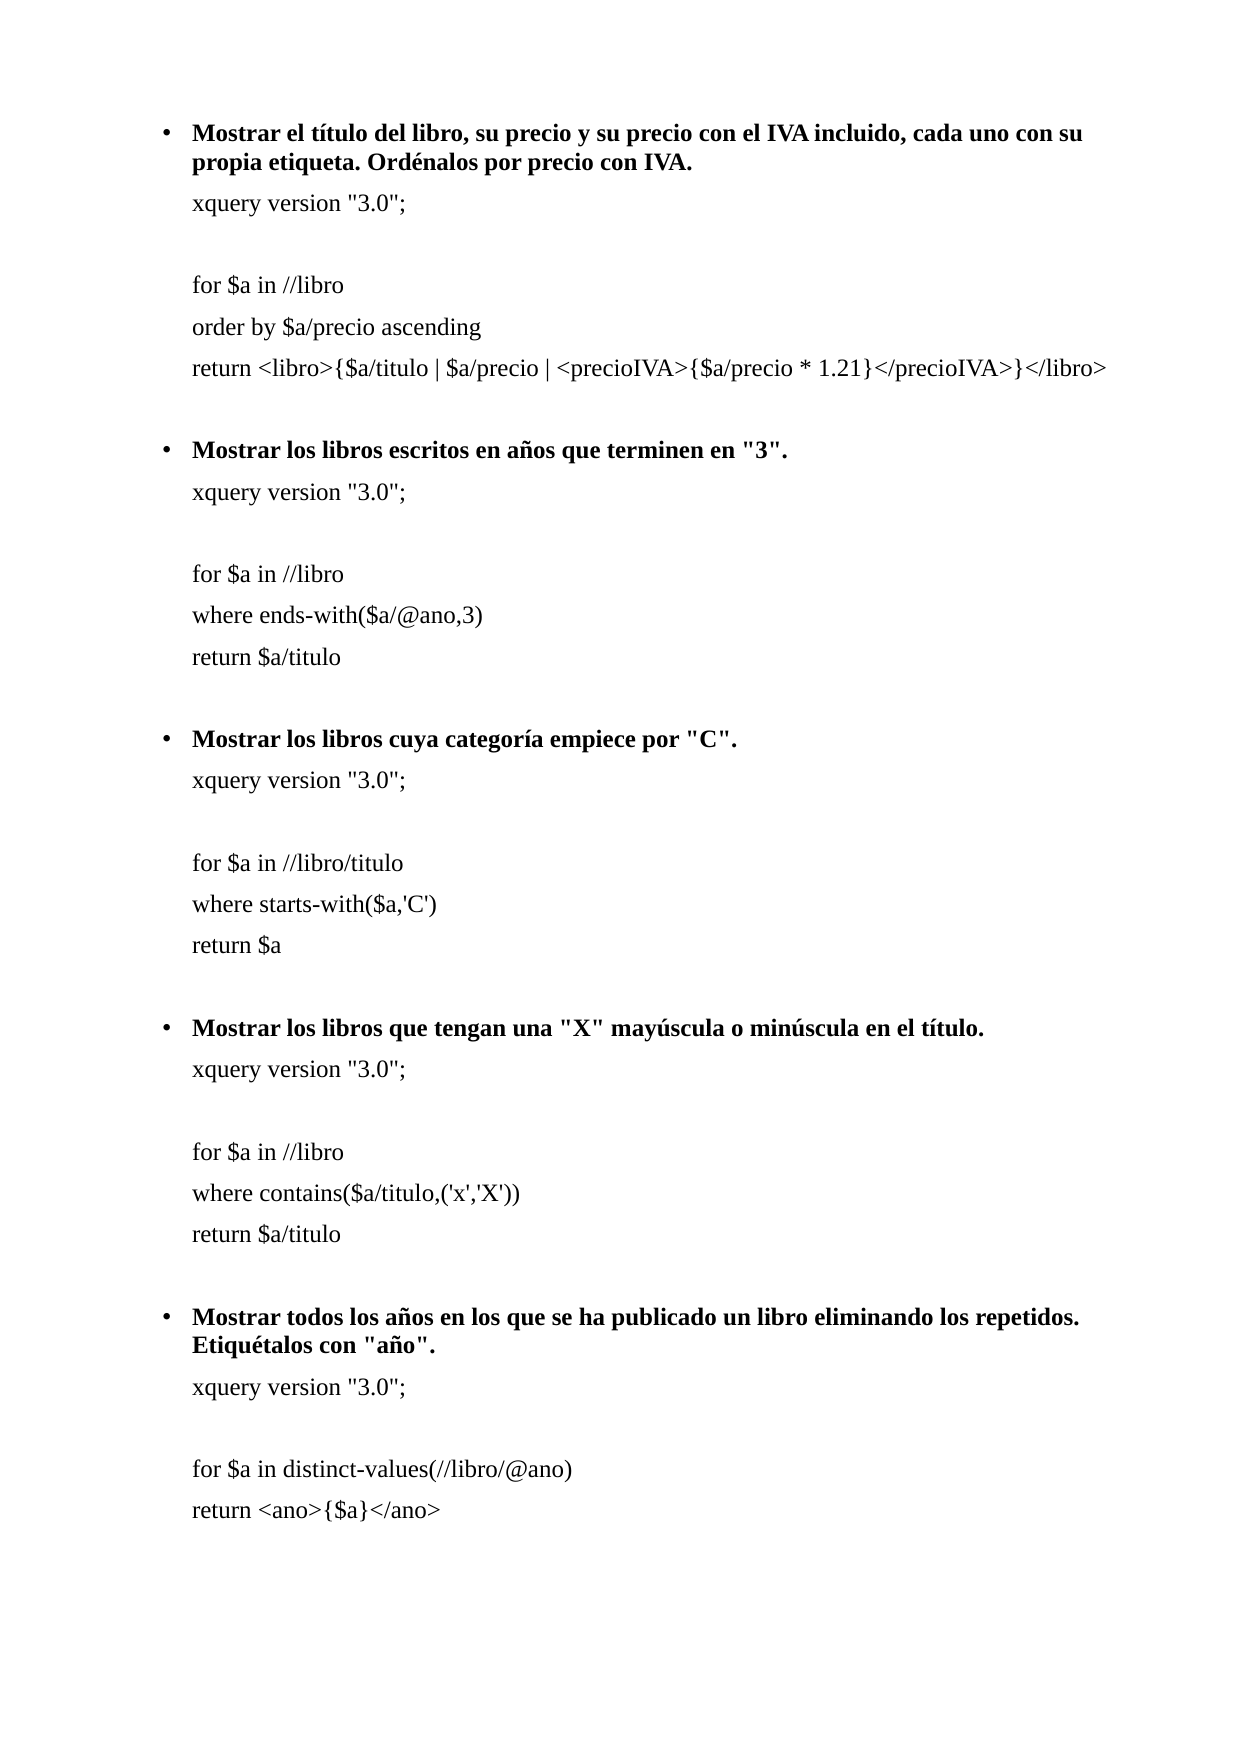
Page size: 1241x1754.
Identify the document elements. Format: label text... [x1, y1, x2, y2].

text xquery version "3.0"; [192, 1372, 1122, 1401]
text return <ano>{$a}</ano> [192, 1496, 1122, 1524]
text for $a in //libro [192, 559, 1122, 588]
list Mostrar todos los años en los que se ha publicado un libro eliminando los repetidos. Etiquétalos con "año". [162, 1302, 1122, 1359]
text for $a in //libro [192, 271, 1122, 299]
text return <libro>{$a/titulo | $a/precio | <precioIVA>{$a/precio * 1.21}</precioIVA>}</libro> [192, 353, 1122, 382]
text where contains($a/titulo,('x','X')) [192, 1178, 1122, 1207]
text for $a in distinct-values(//libro/@ano) [192, 1454, 1122, 1483]
list Mostrar los libros que tengan una "X" mayúscula o minúscula en el título. [162, 1013, 1122, 1042]
text return $a/titulo [192, 642, 1122, 671]
list Mostrar los libros escritos en años que terminen en "3". [162, 436, 1122, 464]
text xquery version "3.0"; [192, 766, 1122, 794]
text order by $a/precio ascending [192, 312, 1122, 341]
text for $a in //libro [192, 1137, 1122, 1166]
text where ends-with($a/@ano,3) [192, 601, 1122, 629]
text xquery version "3.0"; [192, 477, 1122, 506]
list Mostrar el título del libro, su precio y su precio con el IVA incluido, cada uno con su propia etiqueta. Ordénalos por precio con IVA. [162, 118, 1122, 176]
text where starts-with($a,'C') [192, 889, 1122, 918]
text return $a/titulo [192, 1219, 1122, 1248]
text xquery version "3.0"; [192, 1054, 1122, 1083]
text xquery version "3.0"; [192, 188, 1122, 217]
list Mostrar los libros cuya categoría empiece por "C". [162, 724, 1122, 753]
text return $a [192, 931, 1122, 959]
text for $a in //libro/titulo [192, 848, 1122, 877]
